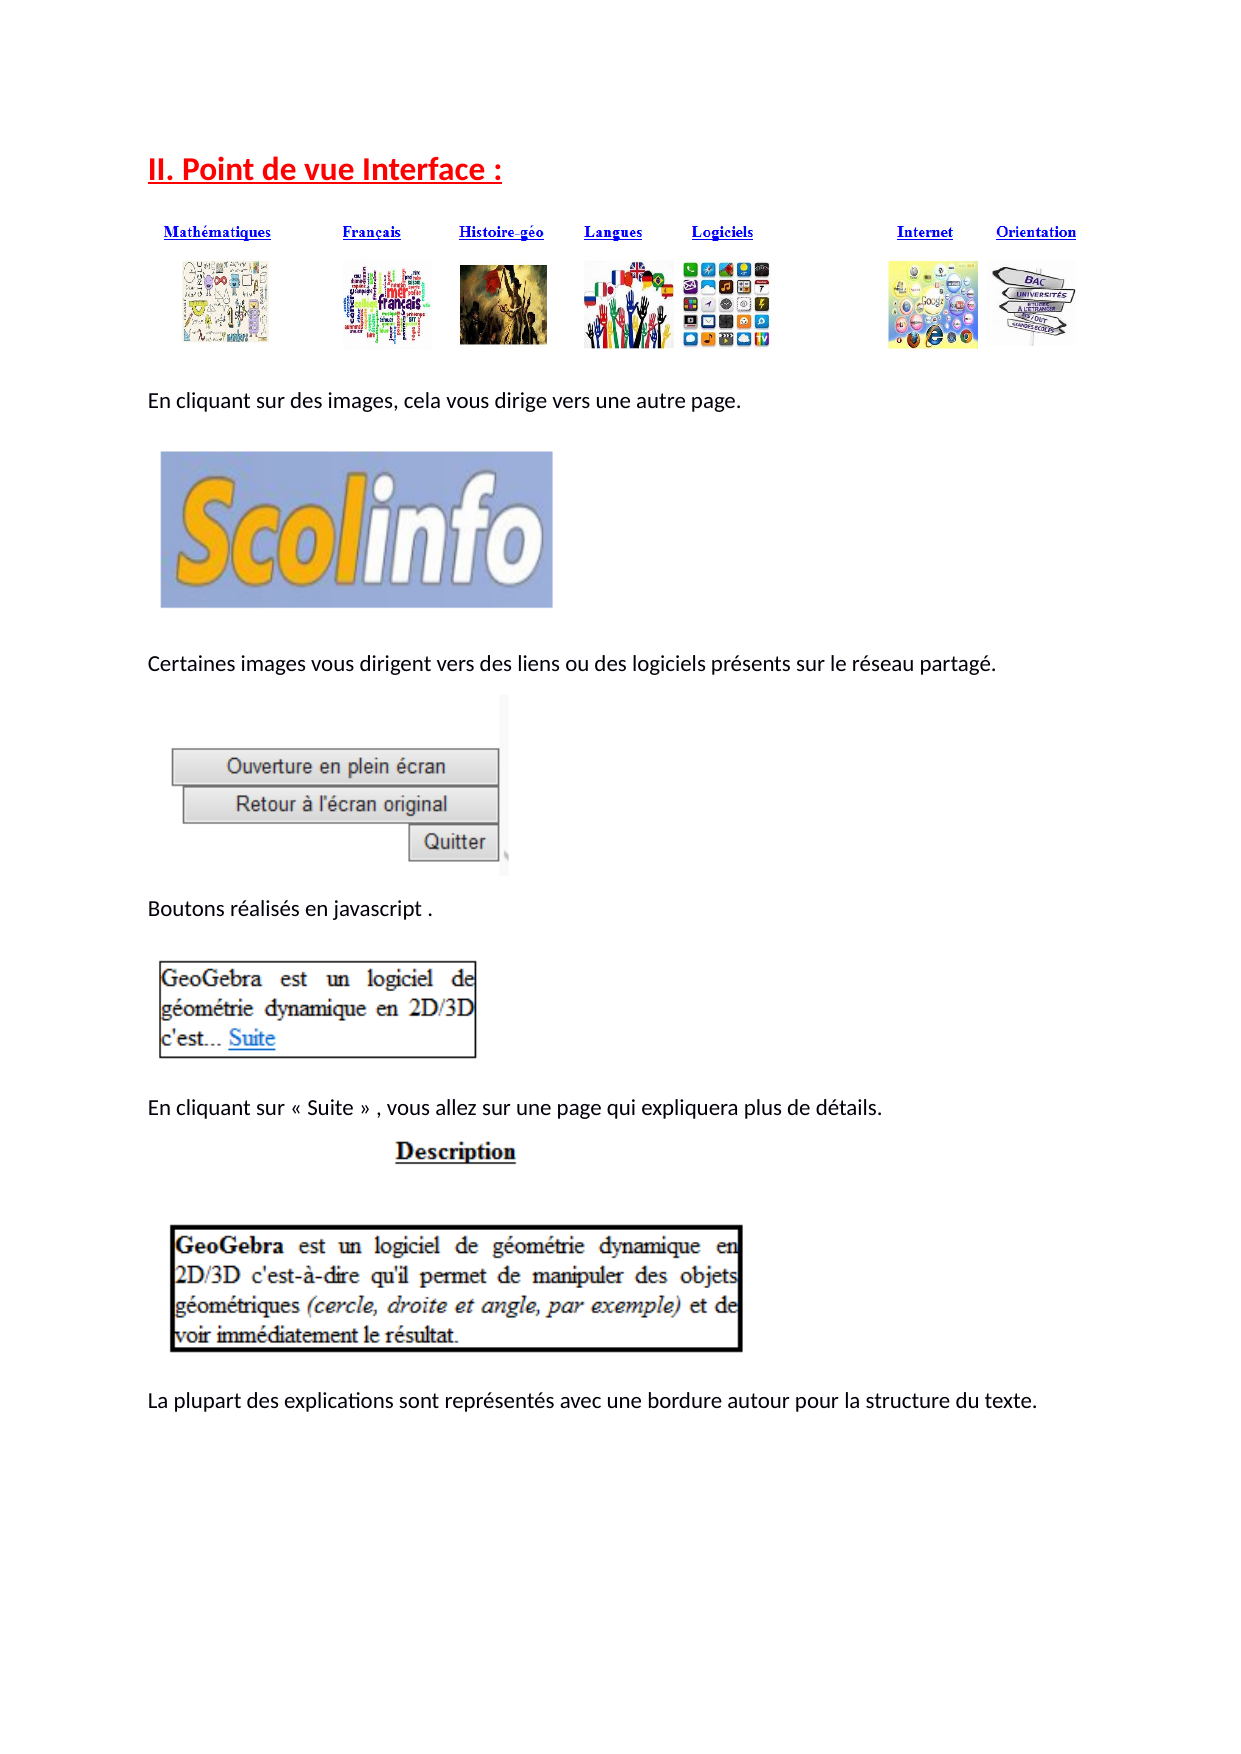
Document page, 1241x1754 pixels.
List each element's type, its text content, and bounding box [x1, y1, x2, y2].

picture [147, 1139, 782, 1368]
picture [147, 695, 509, 876]
picture [147, 941, 511, 1074]
text La plupart des explications sont représentés avec une bordure autour pour la structure du texte. [148, 1387, 1093, 1415]
text II. Point de vue Interface : [148, 148, 1093, 188]
text Boutons réalisés en javascript . [148, 894, 1093, 922]
picture [147, 433, 578, 630]
picture [147, 208, 1093, 368]
text En cliquant sur des images, cela vous dirige vers une autre page. [148, 386, 1093, 414]
text Certaines images vous dirigent vers des liens ou des logiciels présents sur le réseau partagé. [148, 649, 1093, 677]
text En cliquant sur « Suite » , vous allez sur une page qui expliquera plus de détails. [148, 1093, 1093, 1121]
